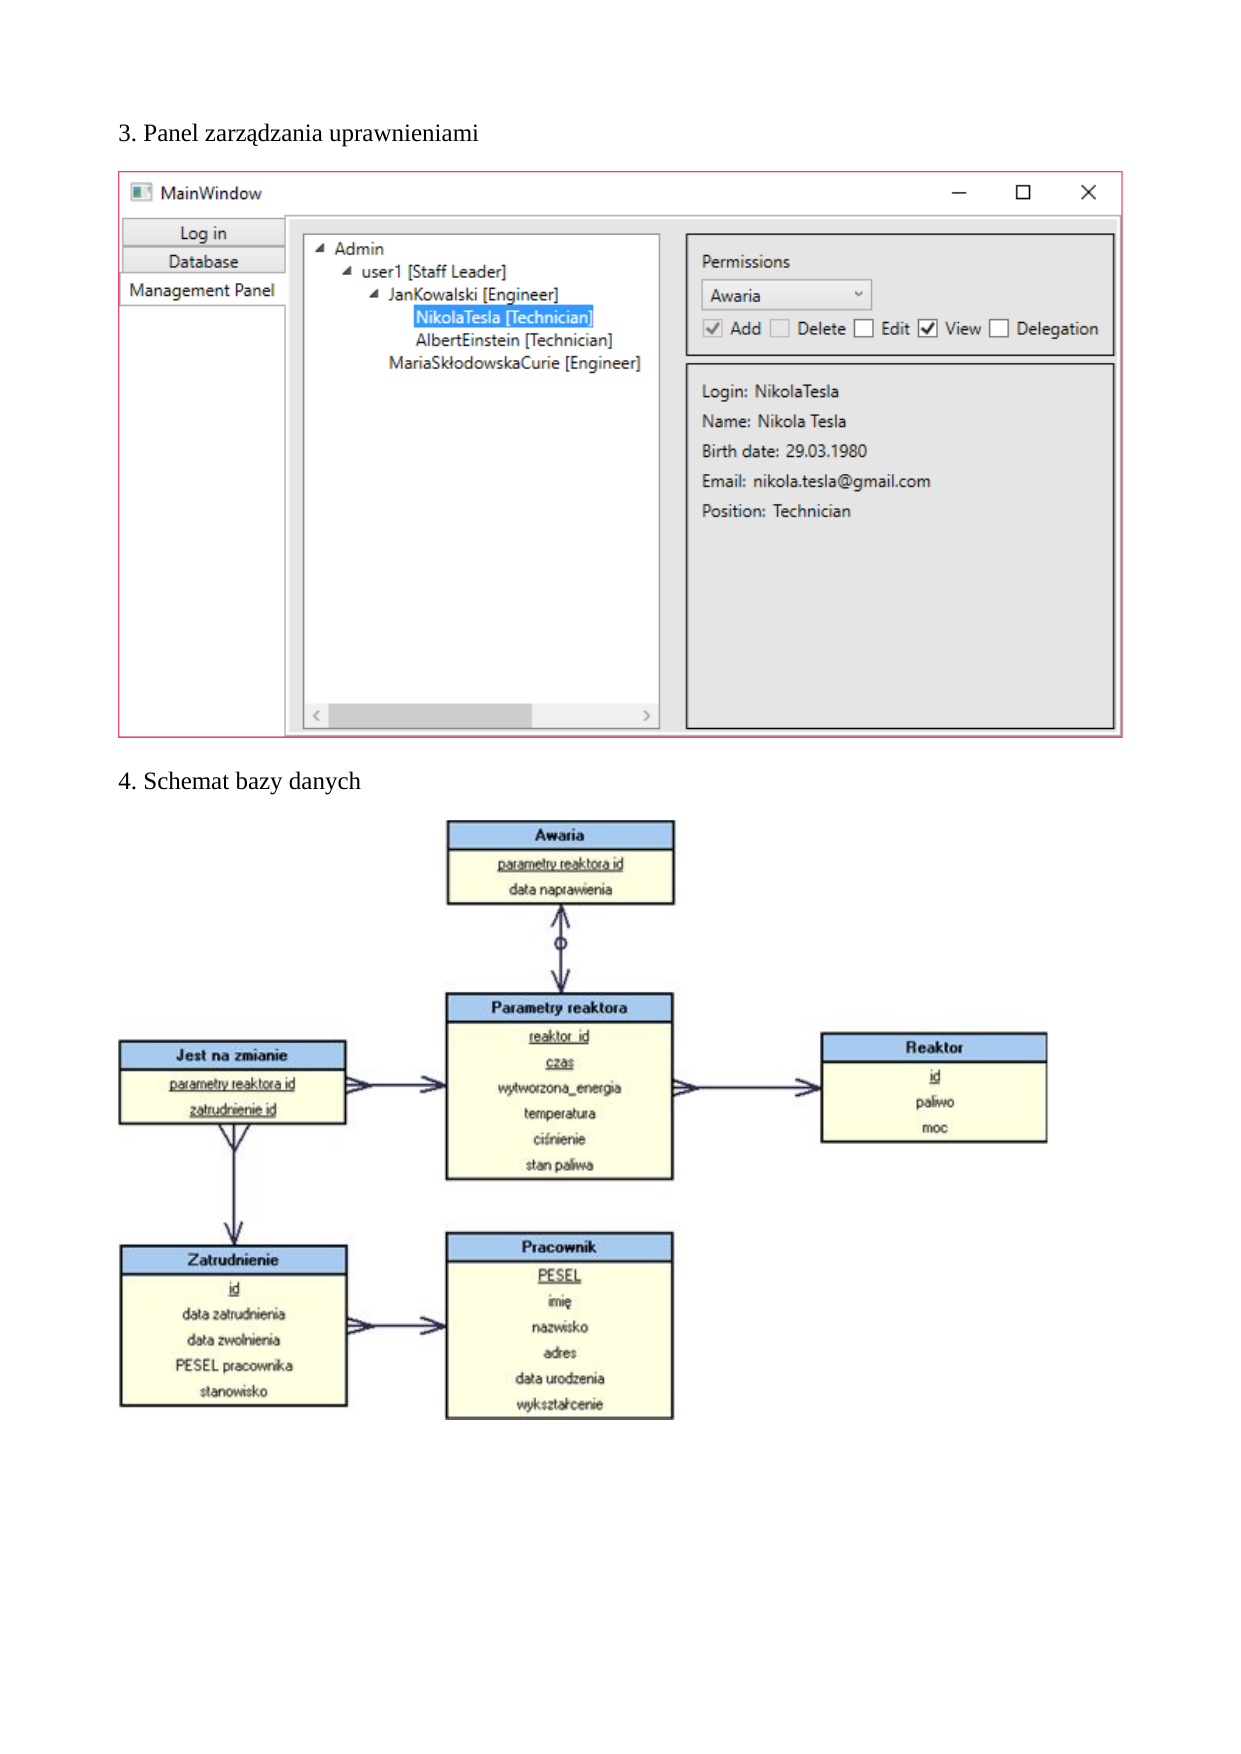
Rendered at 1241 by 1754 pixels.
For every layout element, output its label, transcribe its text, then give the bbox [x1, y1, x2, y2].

text 3. Panel zarządzania uprawnieniami [118, 118, 1122, 147]
text 4. Schemat bazy danych [118, 766, 1122, 795]
